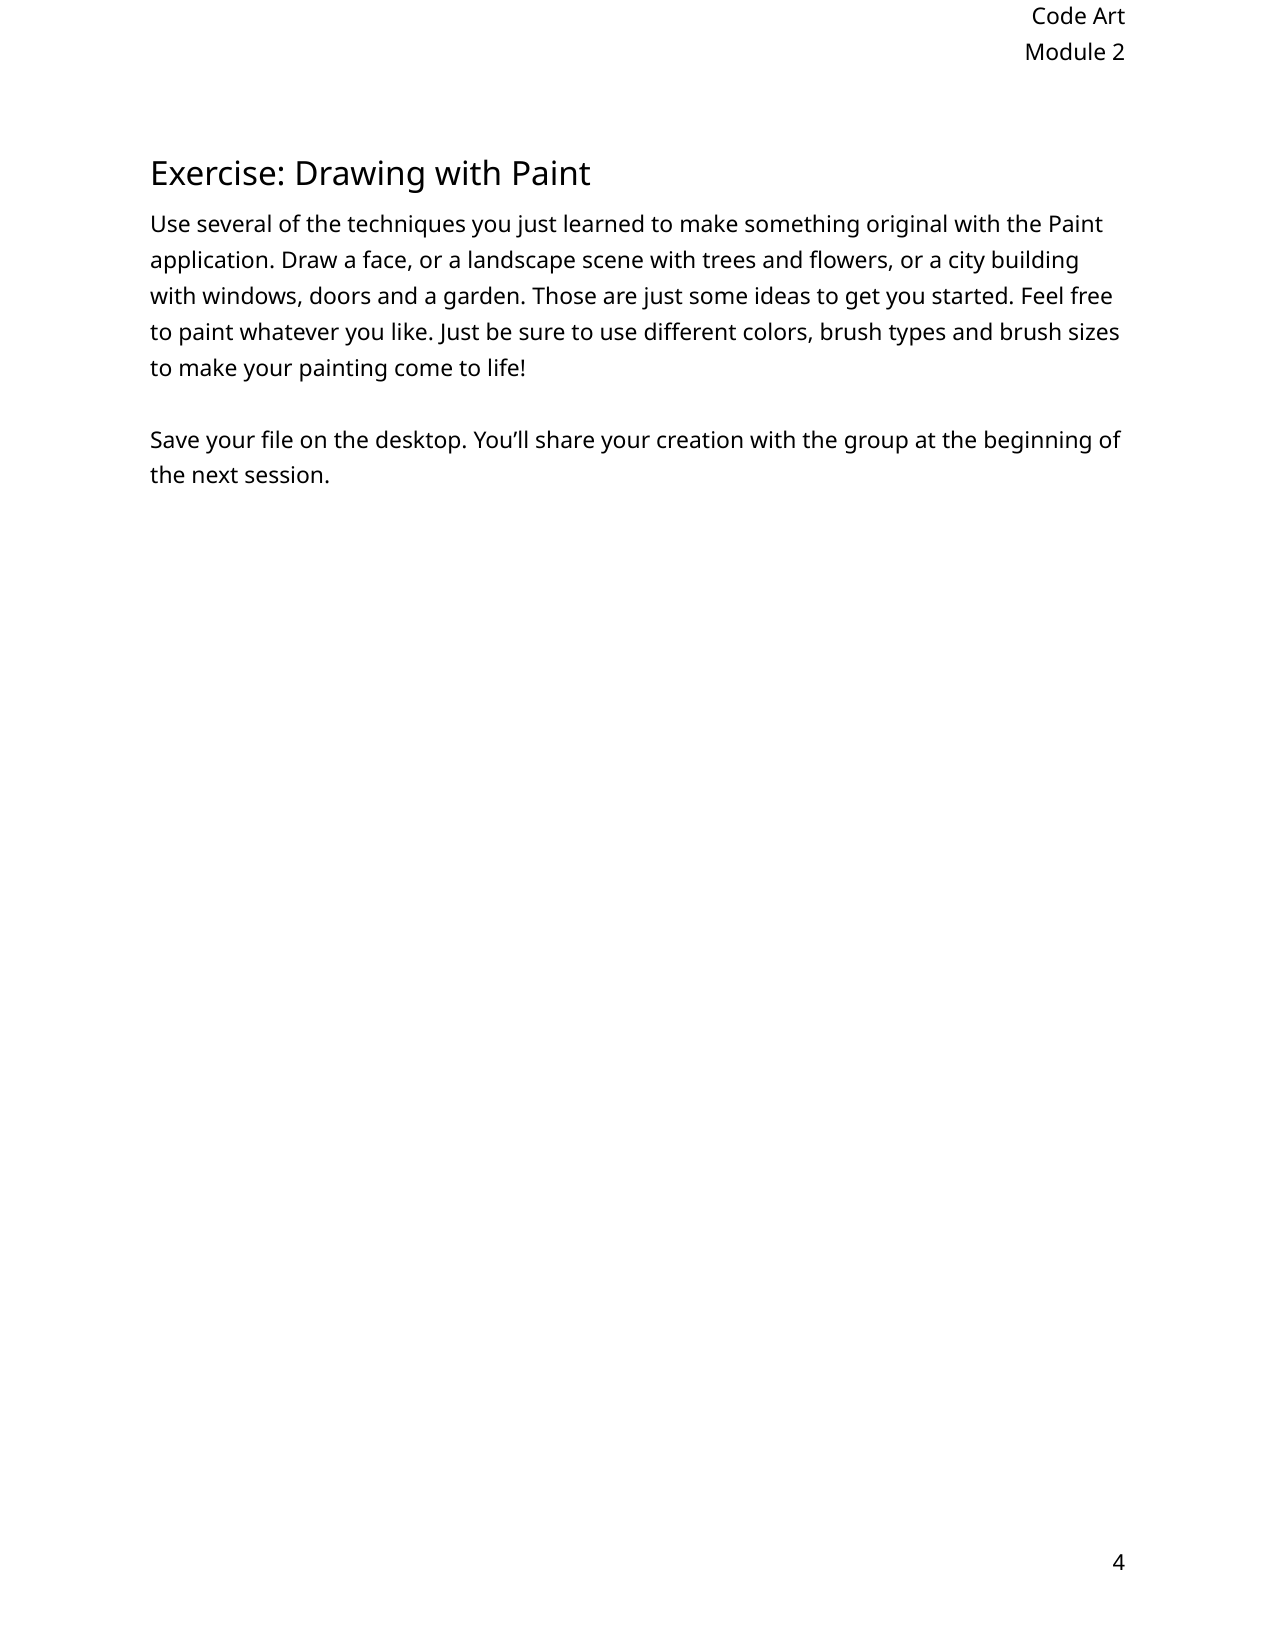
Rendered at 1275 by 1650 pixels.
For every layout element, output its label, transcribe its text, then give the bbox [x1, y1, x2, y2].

text Use several of the techniques you just learned to make something original with the Paint application. Draw a face, or a landscape scene with trees and flowers, or a city building with windows, doors and a garden. Those are just some ideas to get you started. Feel free to paint whatever you like. Just be sure to use different colors, brush types and brush sizes to make your painting come to life! [150, 208, 1125, 383]
text Save your file on the desktop. You’ll share your creation with the group at the beginning of the next session. [150, 423, 1125, 491]
subtitle Exercise: Drawing with Paint [150, 150, 1125, 195]
